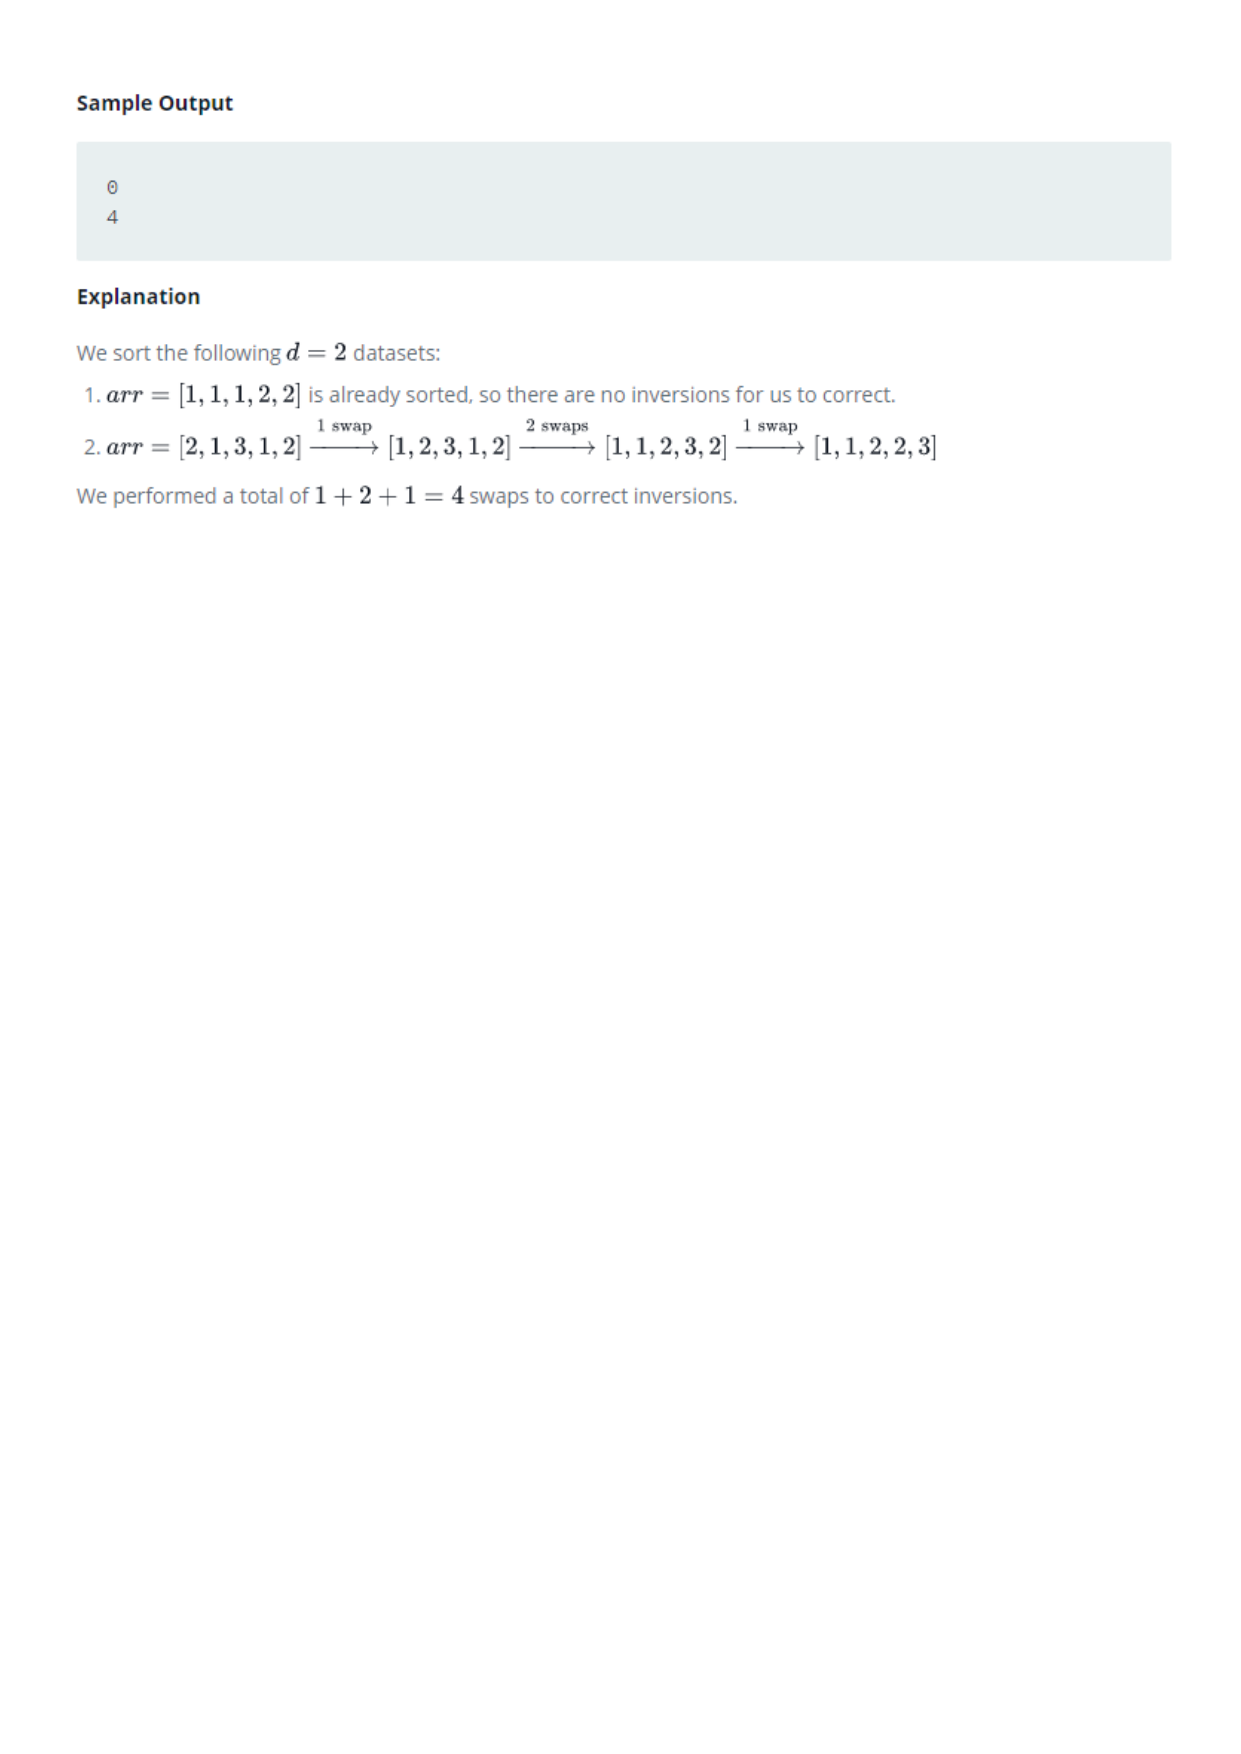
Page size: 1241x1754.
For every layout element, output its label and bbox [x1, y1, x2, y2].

picture [59, 87, 1182, 535]
